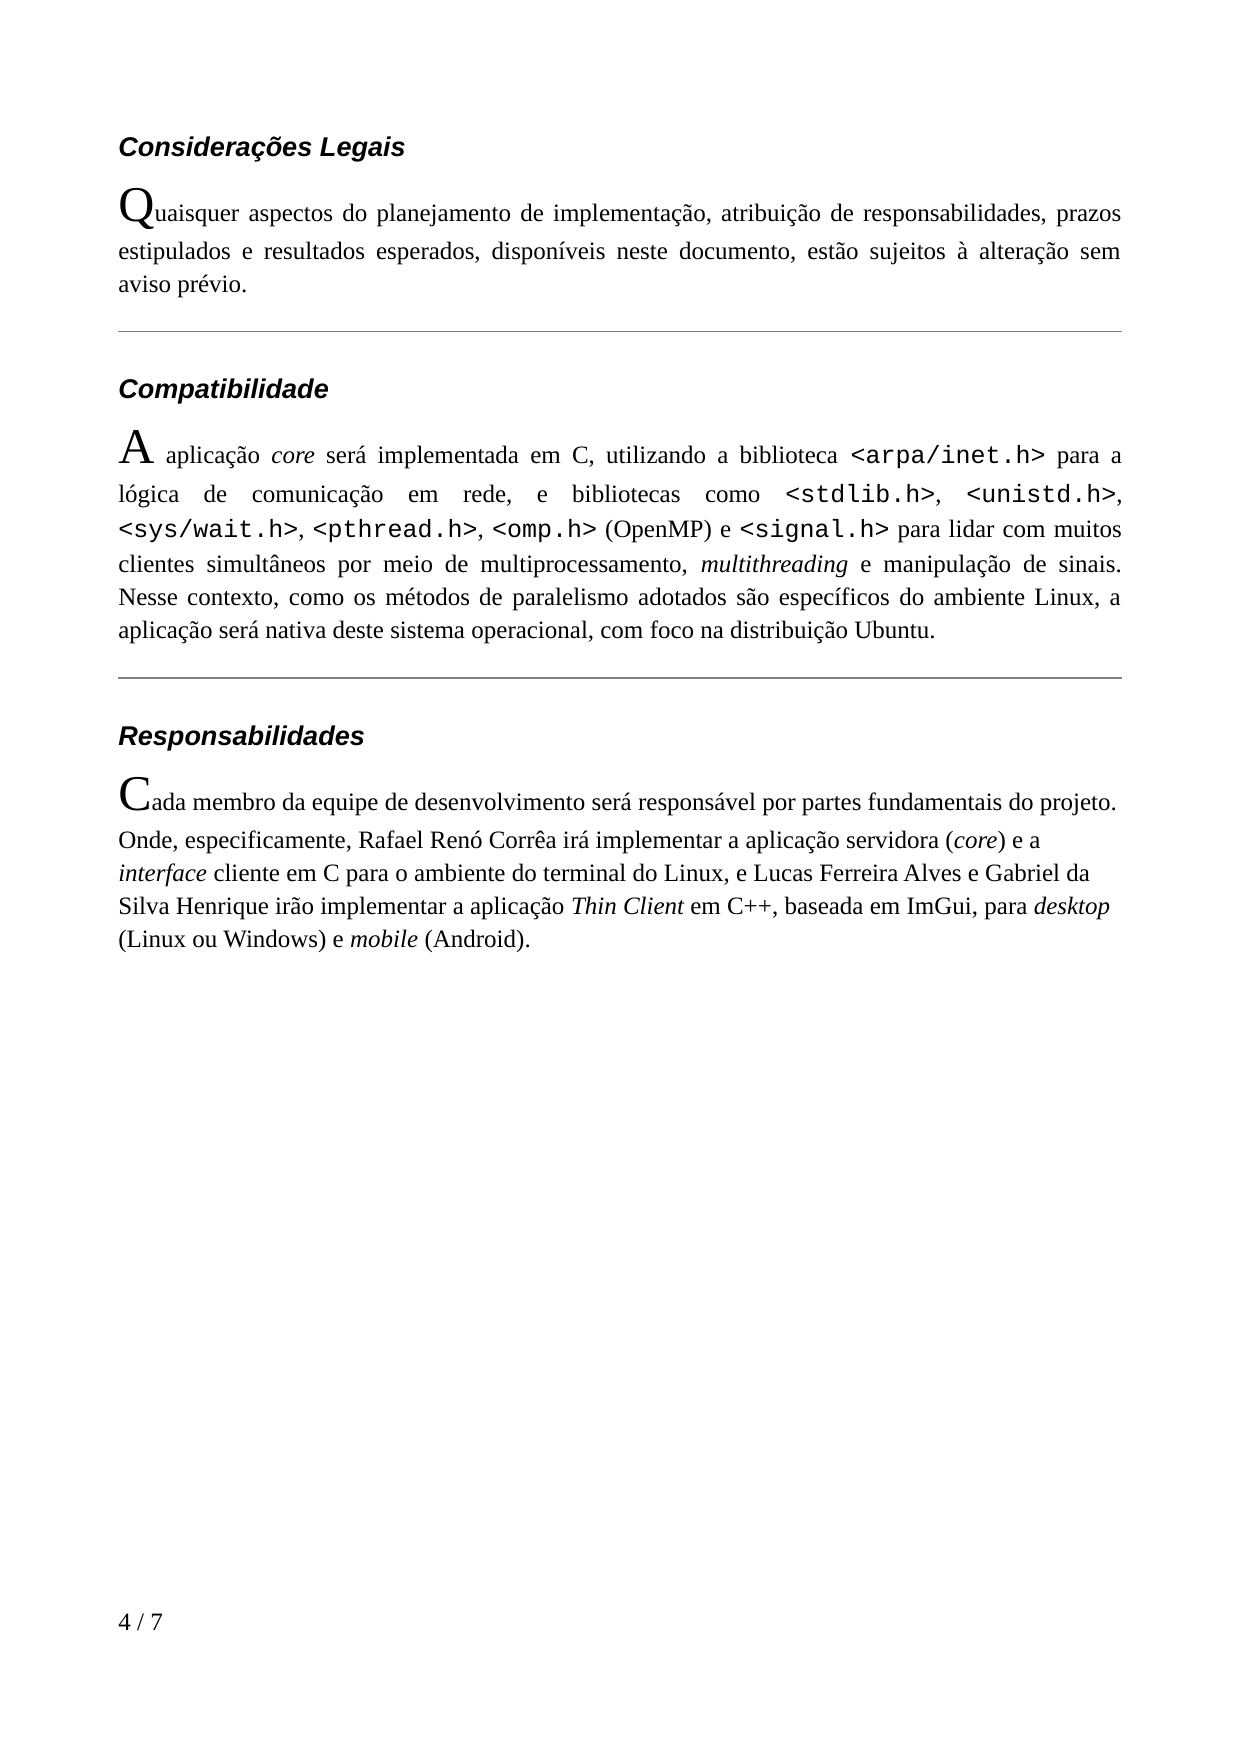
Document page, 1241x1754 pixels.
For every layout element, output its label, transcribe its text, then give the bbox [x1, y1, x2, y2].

subtitle Responsabilidades [118, 720, 1122, 751]
text Quaisquer aspectos do planejamento de implementação, atribuição de responsabilidades, prazos estipulados e resultados esperados, disponíveis neste documento, estão sujeitos à alteração sem aviso prévio. [118, 174, 1122, 298]
subtitle Compatibilidade [118, 373, 1122, 405]
text Cada membro da equipe de desenvolvimento será responsável por partes fundamentais do projeto. Onde, especificamente, Rafael Renó Corrêa irá implementar a aplicação servidora (core) e a interface cliente em C para o ambiente do terminal do Linux, e Lucas Ferreira Alves e Gabriel da Silva Henrique irão implementar a aplicação Thin Client em C++, baseada em ImGui, para desktop (Linux ou Windows) e mobile (Android). [118, 763, 1122, 953]
text A aplicação core será implementada em C, utilizando a biblioteca <arpa/inet.h> para a lógica de comunicação em rede, e bibliotecas como <stdlib.h>, <unistd.h>, <sys/wait.h>, <pthread.h>, <omp.h> (OpenMP) e <signal.h> para lidar com muitos clientes simultâneos por meio de multiprocessamento, multithreading e manipulação de sinais. Nesse contexto, como os métodos de paralelismo adotados são específicos do ambiente Linux, a aplicação será nativa deste sistema operacional, com foco na distribuição Ubuntu. [118, 417, 1122, 644]
subtitle Considerações Legais [118, 131, 1122, 162]
